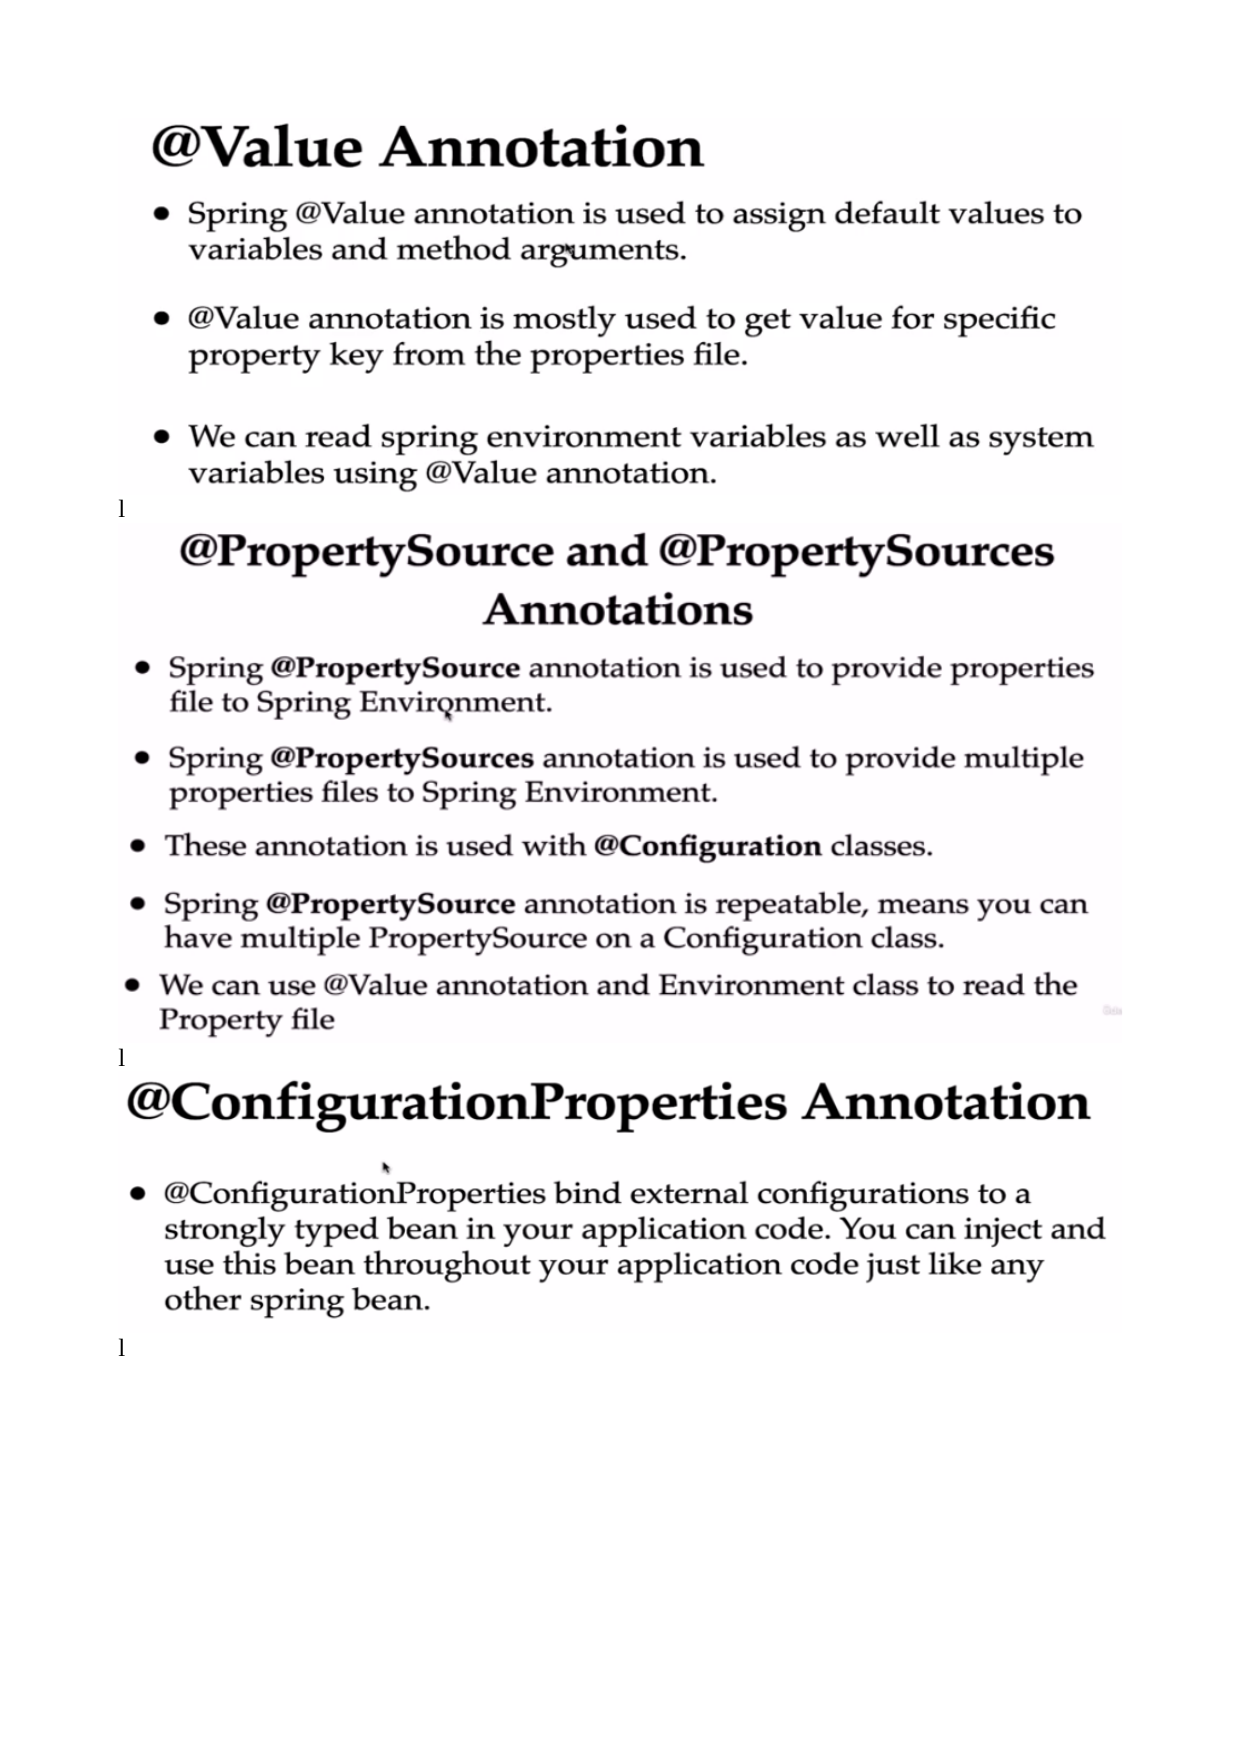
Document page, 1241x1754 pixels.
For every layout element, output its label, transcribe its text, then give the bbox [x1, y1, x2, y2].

picture [118, 1071, 1123, 1333]
text l [118, 1043, 1122, 1071]
text l [118, 495, 1122, 523]
picture [118, 523, 1123, 1043]
text l [118, 1333, 1122, 1361]
picture [118, 118, 1123, 495]
